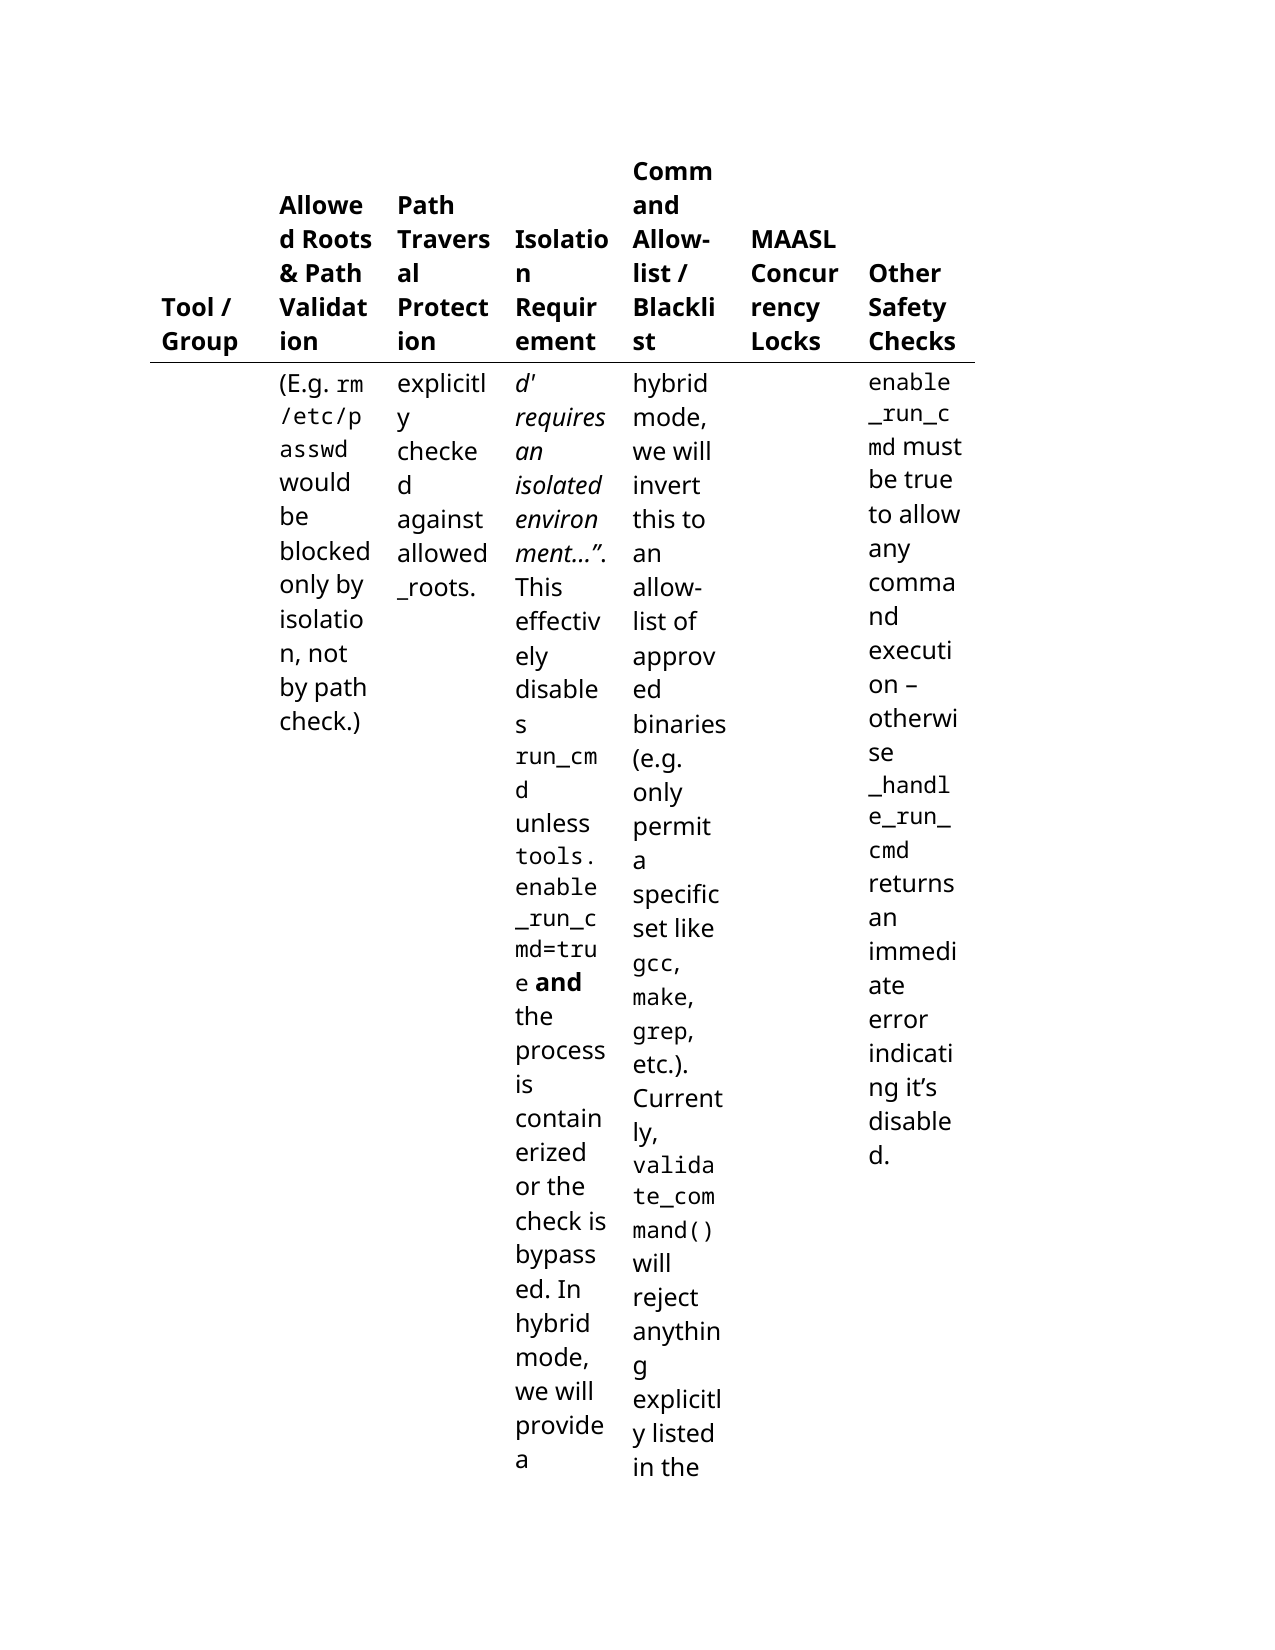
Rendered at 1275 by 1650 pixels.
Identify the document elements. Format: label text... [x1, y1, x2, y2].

table_cell [739, 363, 857, 1484]
table_cell hybrid mode, we will invert this to an allow-list of approved binaries (e.g. only permit a specific set like gcc, make, grep, etc.). Currently, validate_command() will reject anything explicitly listed in the [621, 363, 739, 1484]
table_header Command Allow-list / Blacklist [621, 150, 739, 362]
table_header MAASL Concurrency Locks [739, 150, 857, 362]
table_header Other Safety Checks [857, 150, 975, 362]
table_header Tool / Group [150, 150, 268, 362]
table_header Isolation Requirement [504, 150, 621, 362]
table_cell d' requires an isolated environment…”. This effectively disables run_cmd unless tools.enable_run_cmd=true and the process is containerized or the check is bypassed. In hybrid mode, we will provide a [504, 363, 621, 1484]
table_cell explicitly checked against allowed_roots. [386, 363, 503, 1484]
table_header Allowed Roots & Path Validation [268, 150, 386, 362]
table_cell [150, 363, 268, 1484]
table_cell (E.g. rm /etc/passwd would be blocked only by isolation, not by path check.) [268, 363, 386, 1484]
table_header Path Traversal Protection [386, 150, 503, 362]
table_cell enable_run_cmd must be true to allow any command execution – otherwise _handle_run_cmd returns an immediate error indicating it’s disabled. [857, 363, 975, 1484]
